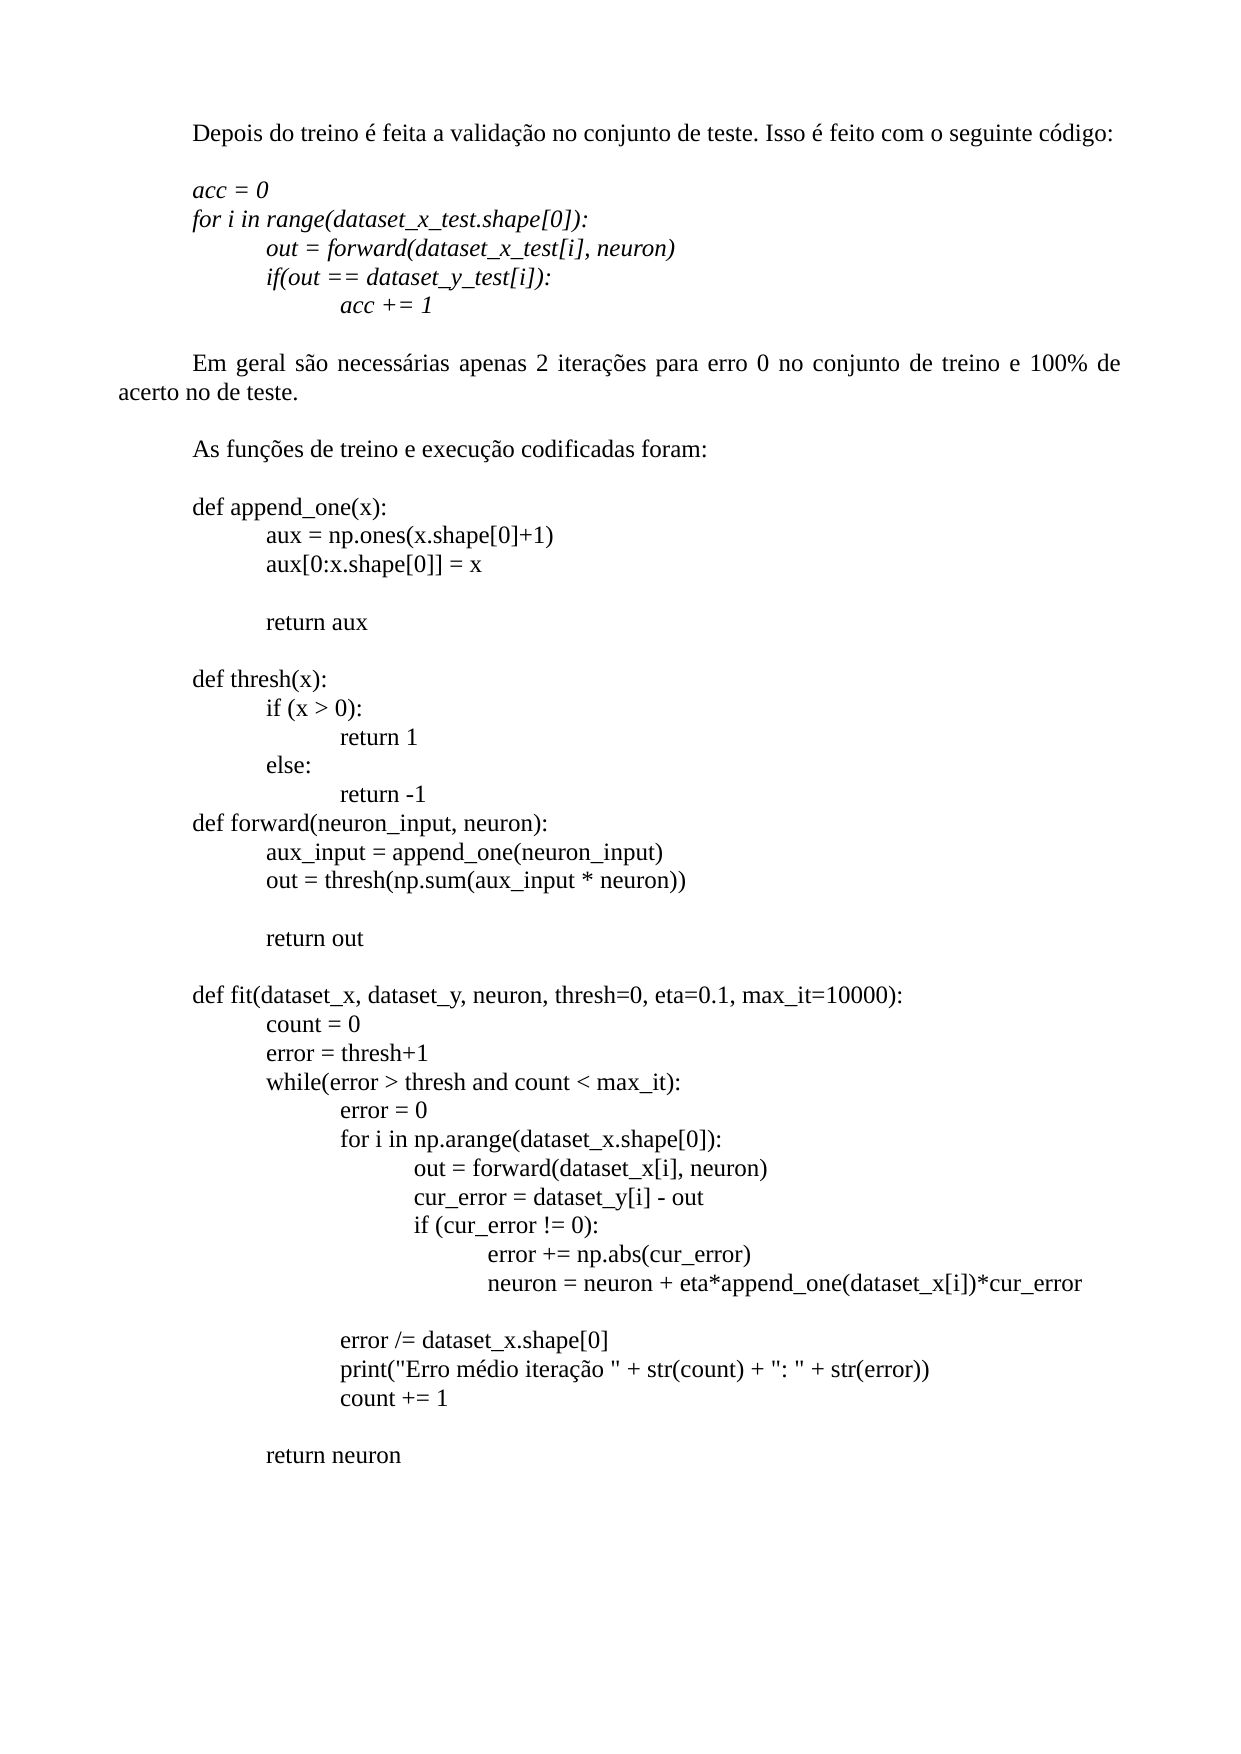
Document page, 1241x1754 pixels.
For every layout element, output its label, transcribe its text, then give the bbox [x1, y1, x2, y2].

text As funções de treino e execução codificadas foram: [118, 434, 1122, 463]
text error = thresh+1 [118, 1038, 1122, 1067]
text while(error > thresh and count < max_it): [118, 1067, 1122, 1096]
text return aux [118, 607, 1122, 636]
text error = 0 [118, 1096, 1122, 1124]
text aux = np.ones(x.shape[0]+1) [118, 521, 1122, 549]
text aux[0:x.shape[0]] = x [118, 549, 1122, 578]
text if (x > 0): [118, 693, 1122, 722]
text return -1 [118, 779, 1122, 808]
text for i in np.arange(dataset_x.shape[0]): [118, 1124, 1122, 1153]
text error /= dataset_x.shape[0] [118, 1326, 1122, 1354]
text if(out == dataset_y_test[i]): [118, 262, 1122, 291]
text Em geral são necessárias apenas 2 iterações para erro 0 no conjunto de treino e 100% de acerto no de teste. [118, 348, 1122, 406]
text acc += 1 [118, 291, 1122, 319]
text Depois do treino é feita a validação no conjunto de teste. Isso é feito com o seguinte código: [118, 118, 1122, 147]
text def fit(dataset_x, dataset_y, neuron, thresh=0, eta=0.1, max_it=10000): [118, 981, 1122, 1009]
text def append_one(x): [118, 492, 1122, 521]
text else: [118, 751, 1122, 779]
text out = thresh(np.sum(aux_input * neuron)) [118, 866, 1122, 894]
text if (cur_error != 0): [118, 1211, 1122, 1239]
text aux_input = append_one(neuron_input) [118, 837, 1122, 866]
text out = forward(dataset_x_test[i], neuron) [118, 233, 1122, 262]
text neuron = neuron + eta*append_one(dataset_x[i])*cur_error [118, 1268, 1122, 1297]
text count += 1 [118, 1383, 1122, 1412]
text print("Erro médio iteração " + str(count) + ": " + str(error)) [118, 1354, 1122, 1383]
text def thresh(x): [118, 664, 1122, 693]
text error += np.abs(cur_error) [118, 1239, 1122, 1268]
text return 1 [118, 722, 1122, 751]
text for i in range(dataset_x_test.shape[0]): [118, 204, 1122, 233]
text return out [118, 923, 1122, 952]
text return neuron [118, 1441, 1122, 1469]
text out = forward(dataset_x[i], neuron) [118, 1153, 1122, 1182]
text acc = 0 [118, 176, 1122, 204]
text count = 0 [118, 1009, 1122, 1038]
text def forward(neuron_input, neuron): [118, 808, 1122, 837]
text cur_error = dataset_y[i] - out [118, 1182, 1122, 1211]
